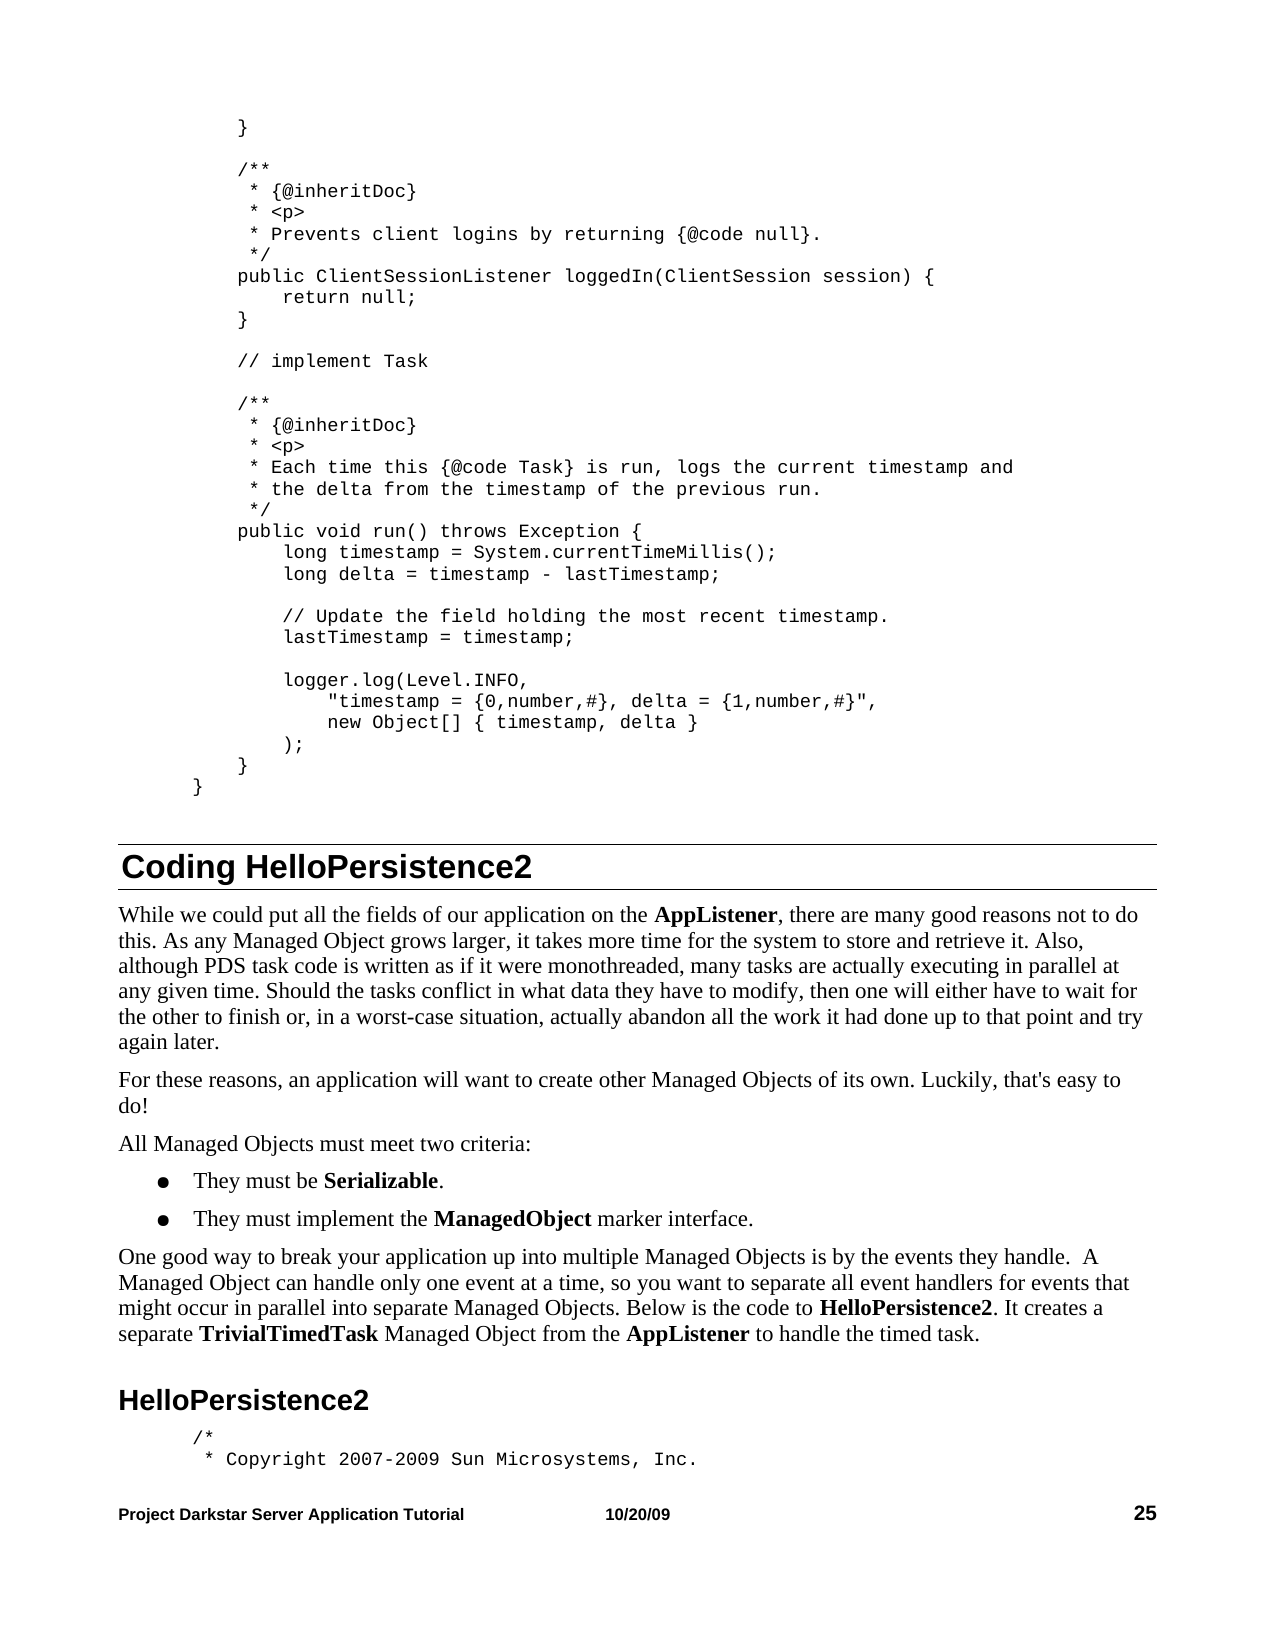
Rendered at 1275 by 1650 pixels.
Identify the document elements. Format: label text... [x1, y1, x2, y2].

text } [192, 777, 1098, 819]
text // implement Task [192, 352, 1098, 373]
text } [192, 756, 1098, 777]
text } [192, 118, 1098, 139]
text One good way to break your application up into multiple Managed Objects is by the events they handle. A Managed Object can handle only one event at a time, so you want to separate all event handlers for events that might occur in parallel into separate Managed Objects. Below is the code to HelloPersistence2. It creates a separate TrivialTimedTask Managed Object from the AppListener to handle the timed task. [118, 1244, 1157, 1346]
text public void run() throws Exception { [192, 522, 1098, 543]
text For these reasons, an application will want to create other Managed Objects of its own. Luckily, that's easy to do! [118, 1067, 1157, 1118]
text While we could put all the fields of our application on the AppListener, there are many good reasons not to do this. As any Managed Object grows larger, it takes more time for the system to store and retrieve it. Also, although PDS task code is written as if it were monothreaded, many tasks are actually executing in parallel at any given time. Should the tasks conflict in what data they have to modify, then one will either have to wait for the other to finish or, in a worst-case situation, actually abandon all the work it had done up to that point and try again later. [118, 902, 1157, 1055]
text /* [192, 1429, 1098, 1450]
text long delta = timestamp - lastTimestamp; [192, 564, 1098, 586]
text */ [192, 501, 1098, 522]
text * {@inheritDoc} [192, 182, 1098, 203]
subtitle Coding HelloPersistence2 [118, 845, 1157, 889]
subtitle HelloPersistence2 [118, 1383, 1157, 1416]
text /** [192, 161, 1098, 182]
text logger.log(Level.INFO, [192, 671, 1098, 692]
text * Prevents client logins by returning {@code null}. [192, 224, 1098, 246]
text } [192, 309, 1098, 331]
text ); [192, 734, 1098, 756]
text // Update the field holding the most recent timestamp. [192, 607, 1098, 628]
text * <p> [192, 203, 1098, 224]
text "timestamp = {0,number,#}, delta = {1,number,#}", [192, 692, 1098, 713]
text * the delta from the timestamp of the previous run. [192, 479, 1098, 501]
text /** [192, 394, 1098, 416]
list They must implement the ManagedObject marker interface. [156, 1206, 1157, 1232]
text */ [192, 246, 1098, 267]
text lastTimestamp = timestamp; [192, 628, 1098, 649]
text * <p> [192, 437, 1098, 458]
text * Copyright 2007-2009 Sun Microsystems, Inc. [192, 1450, 1098, 1471]
text * {@inheritDoc} [192, 416, 1098, 437]
text * Each time this {@code Task} is run, logs the current timestamp and [192, 458, 1098, 479]
text long timestamp = System.currentTimeMillis(); [192, 543, 1098, 564]
list They must be Serializable. [156, 1168, 1157, 1194]
text public ClientSessionListener loggedIn(ClientSession session) { [192, 267, 1098, 288]
text All Managed Objects must meet two criteria: [118, 1131, 1157, 1156]
text new Object[] { timestamp, delta } [192, 713, 1098, 734]
text return null; [192, 288, 1098, 309]
